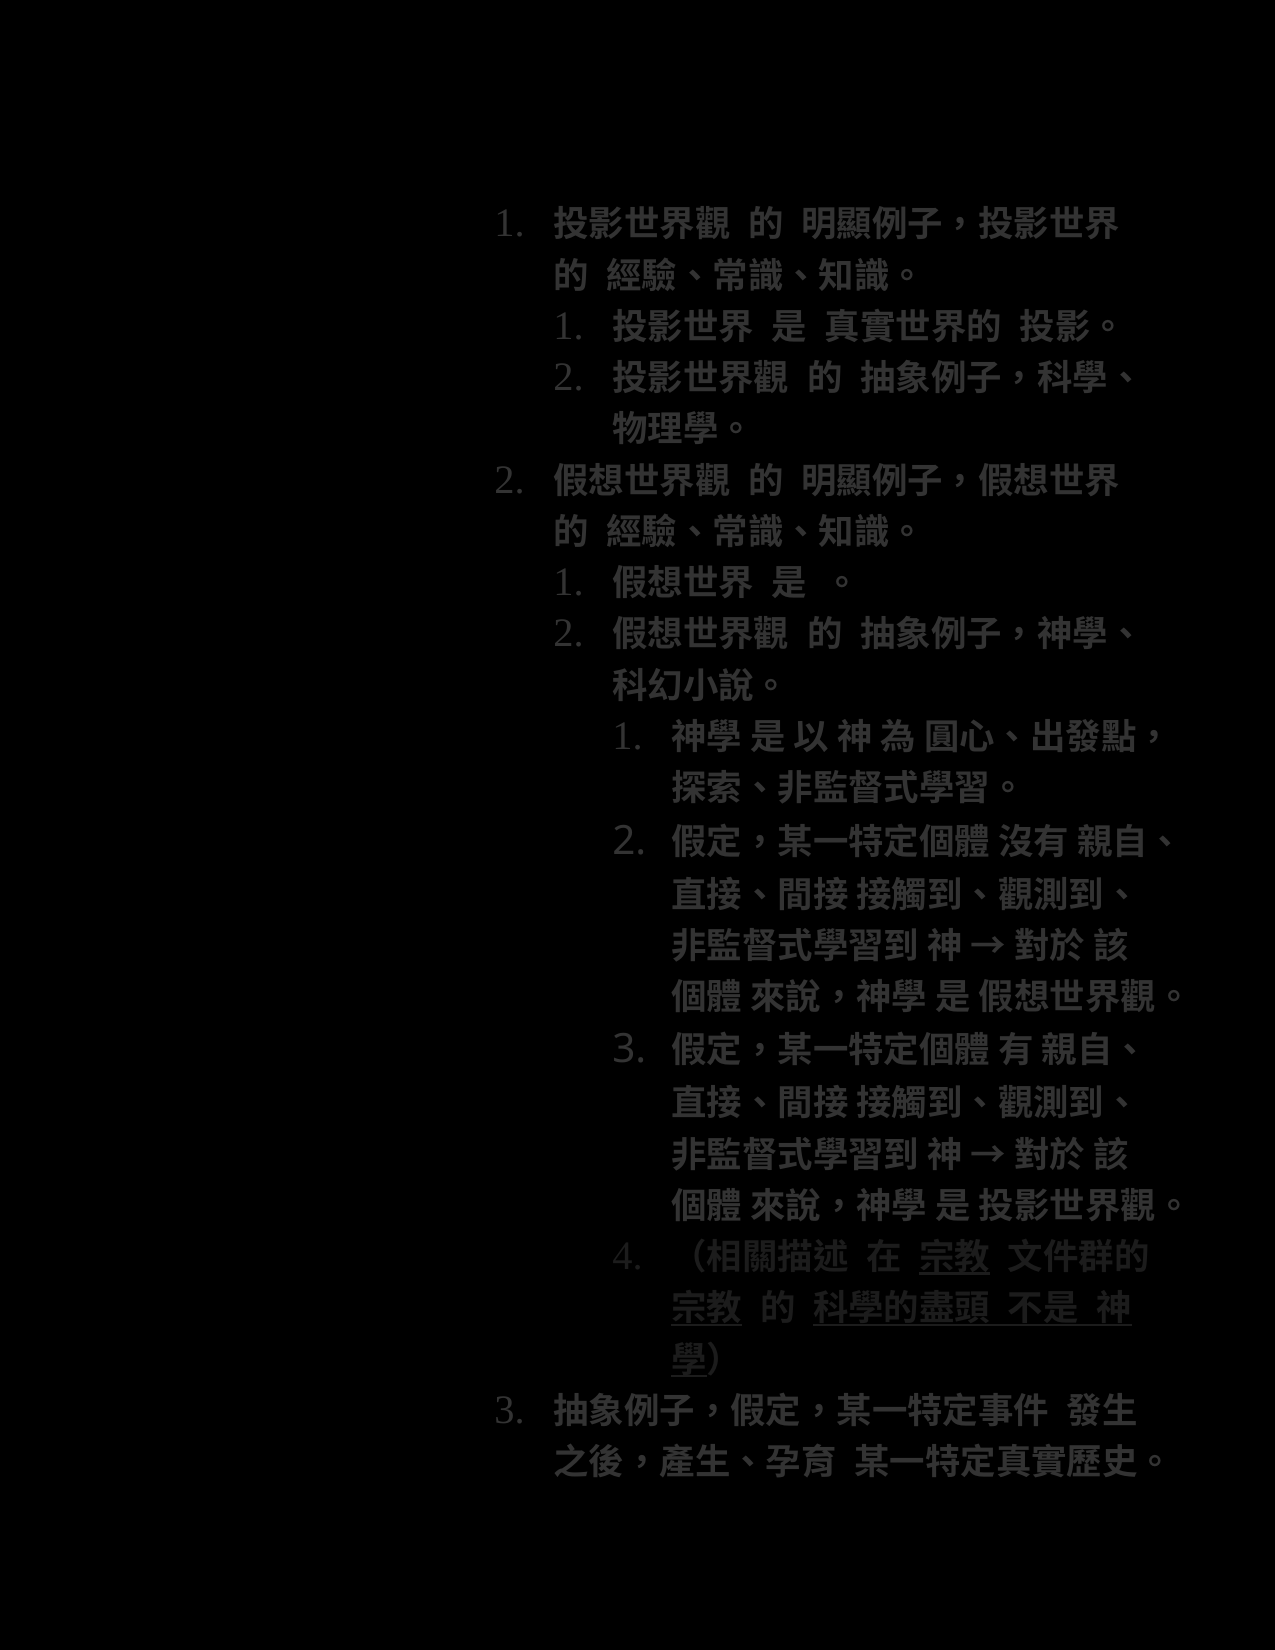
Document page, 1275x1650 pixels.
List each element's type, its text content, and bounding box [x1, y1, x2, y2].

list 假定，某一特定個體 有 親自、直接、間接 接觸到、觀測到、非監督式學習到 神 → 對於 該個體 來說，神學 是 投影世界觀。 [612, 1020, 1157, 1228]
list 投影世界觀 的 明顯例子，投影世界 的 經驗、常識、知識。 [494, 196, 1157, 298]
list 投影世界 是 真實世界的 投影。 [553, 298, 1157, 349]
list 抽象例子，假定，某一特定事件 發生之後，產生、孕育 某一特定真實歷史。 [494, 1382, 1157, 1485]
list 假想世界 是 。 [553, 554, 1157, 606]
list （相關描述 在 宗教 文件群的 宗教 的 科學的盡頭 不是 神學） [612, 1228, 1157, 1382]
list 假想世界觀 的 明顯例子，假想世界 的 經驗、常識、知識。 [494, 452, 1157, 554]
list 假想世界觀 的 抽象例子，神學、科幻小說。 [553, 606, 1157, 708]
list 投影世界觀 的 抽象例子，科學、物理學。 [553, 349, 1157, 452]
list 神學 是 以 神 為 圓心、出發點，探索、非監督式學習。 [612, 708, 1157, 811]
list 假定，某一特定個體 沒有 親自、直接、間接 接觸到、觀測到、非監督式學習到 神 → 對於 該個體 來說，神學 是 假想世界觀。 [612, 811, 1157, 1020]
